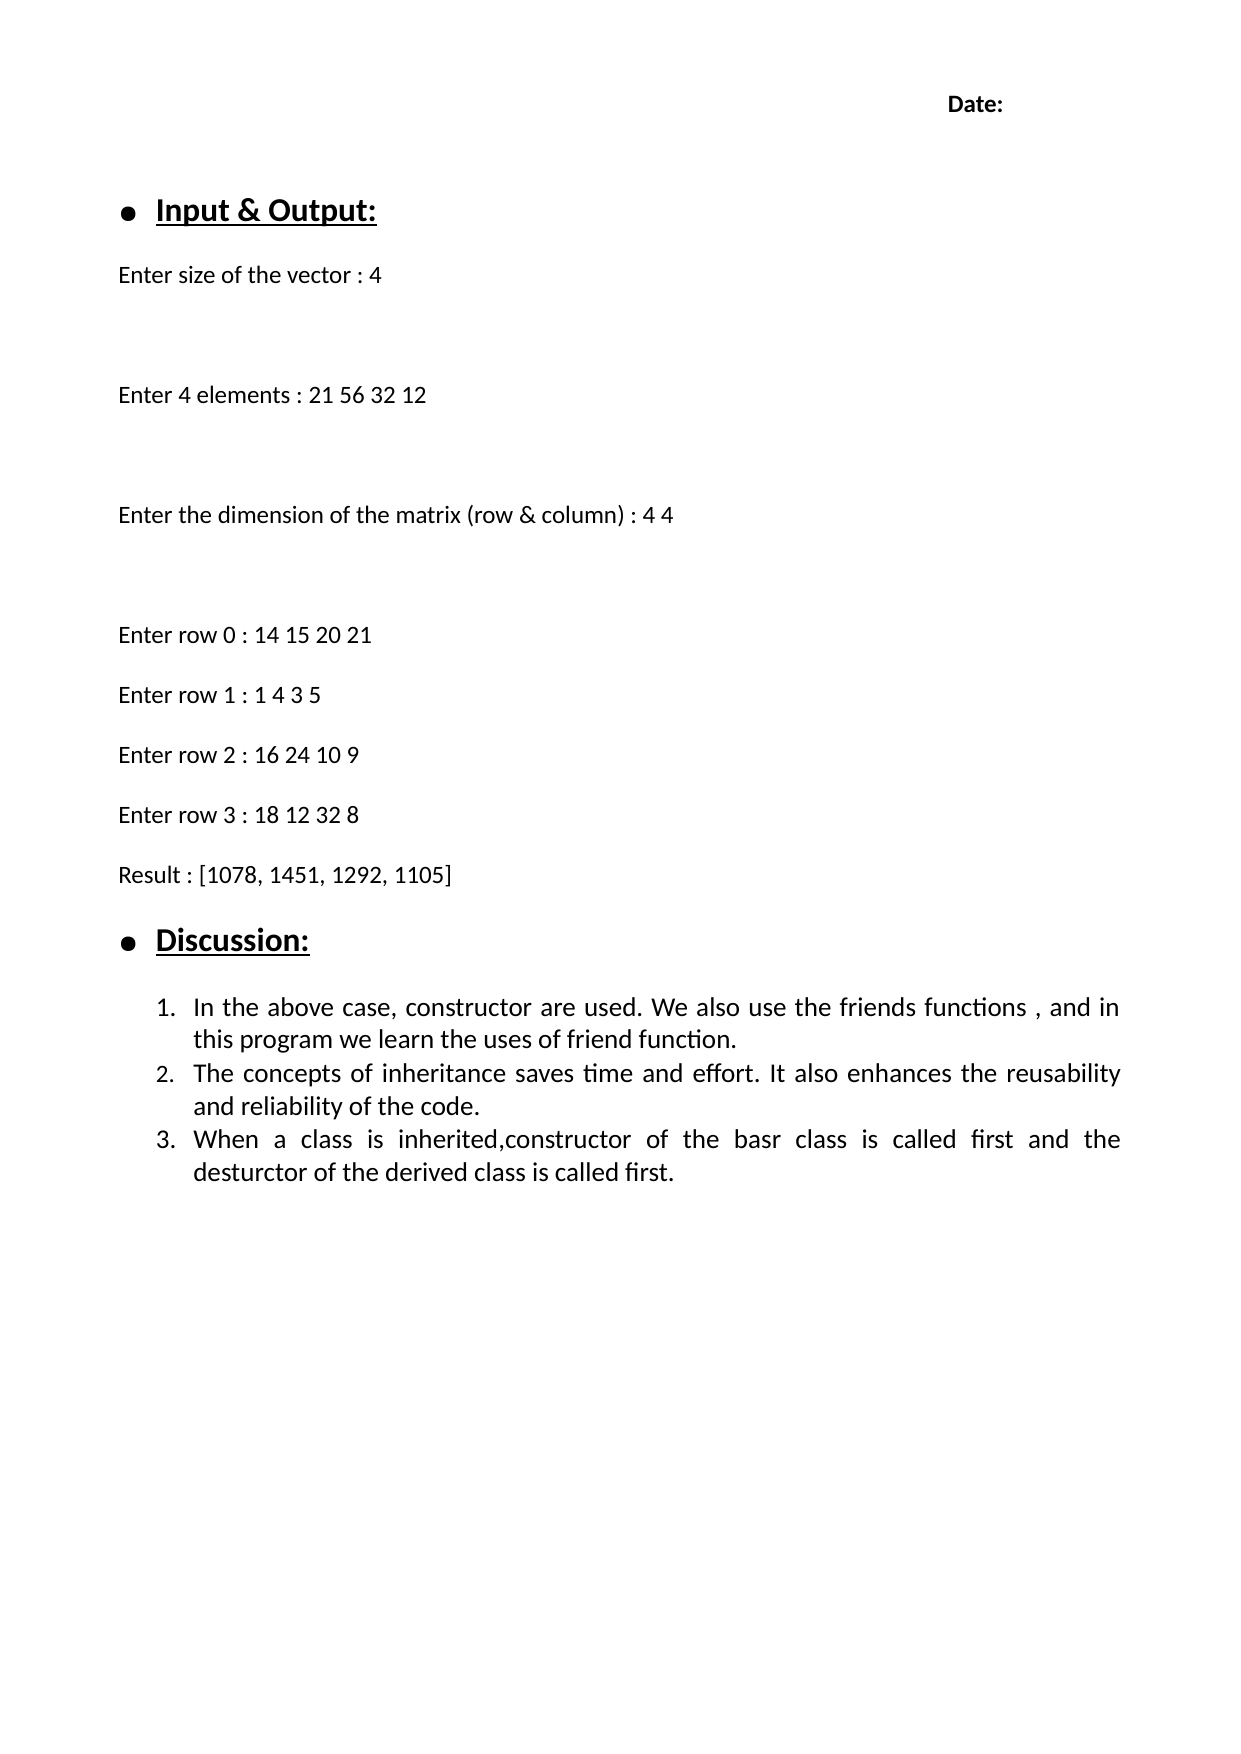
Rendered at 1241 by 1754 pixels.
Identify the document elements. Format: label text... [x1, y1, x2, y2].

text Enter row 2 : 16 24 10 9 [118, 739, 1122, 770]
text Enter row 1 : 1 4 3 5 [118, 679, 1122, 710]
list Input & Output: [118, 189, 1122, 230]
list When a class is inherited,constructor of the basr class is called first and the desturctor of the derived class is called first. [156, 1122, 1122, 1188]
list In the above case, constructor are used. We also use the friends functions , and in this program we learn the uses of friend function. [156, 990, 1122, 1056]
list The concepts of inheritance saves time and effort. It also enhances the reusability and reliability of the code. [156, 1056, 1122, 1122]
text Result : [1078, 1451, 1292, 1105] [118, 859, 1122, 890]
text Enter size of the vector : 4 [118, 259, 1122, 290]
list Discussion: [118, 919, 1122, 960]
text Enter the dimension of the matrix (row & column) : 4 4 [118, 499, 1122, 530]
text Enter row 0 : 14 15 20 21 [118, 619, 1122, 650]
text Enter row 3 : 18 12 32 8 [118, 799, 1122, 830]
text Enter 4 elements : 21 56 32 12 [118, 379, 1122, 410]
